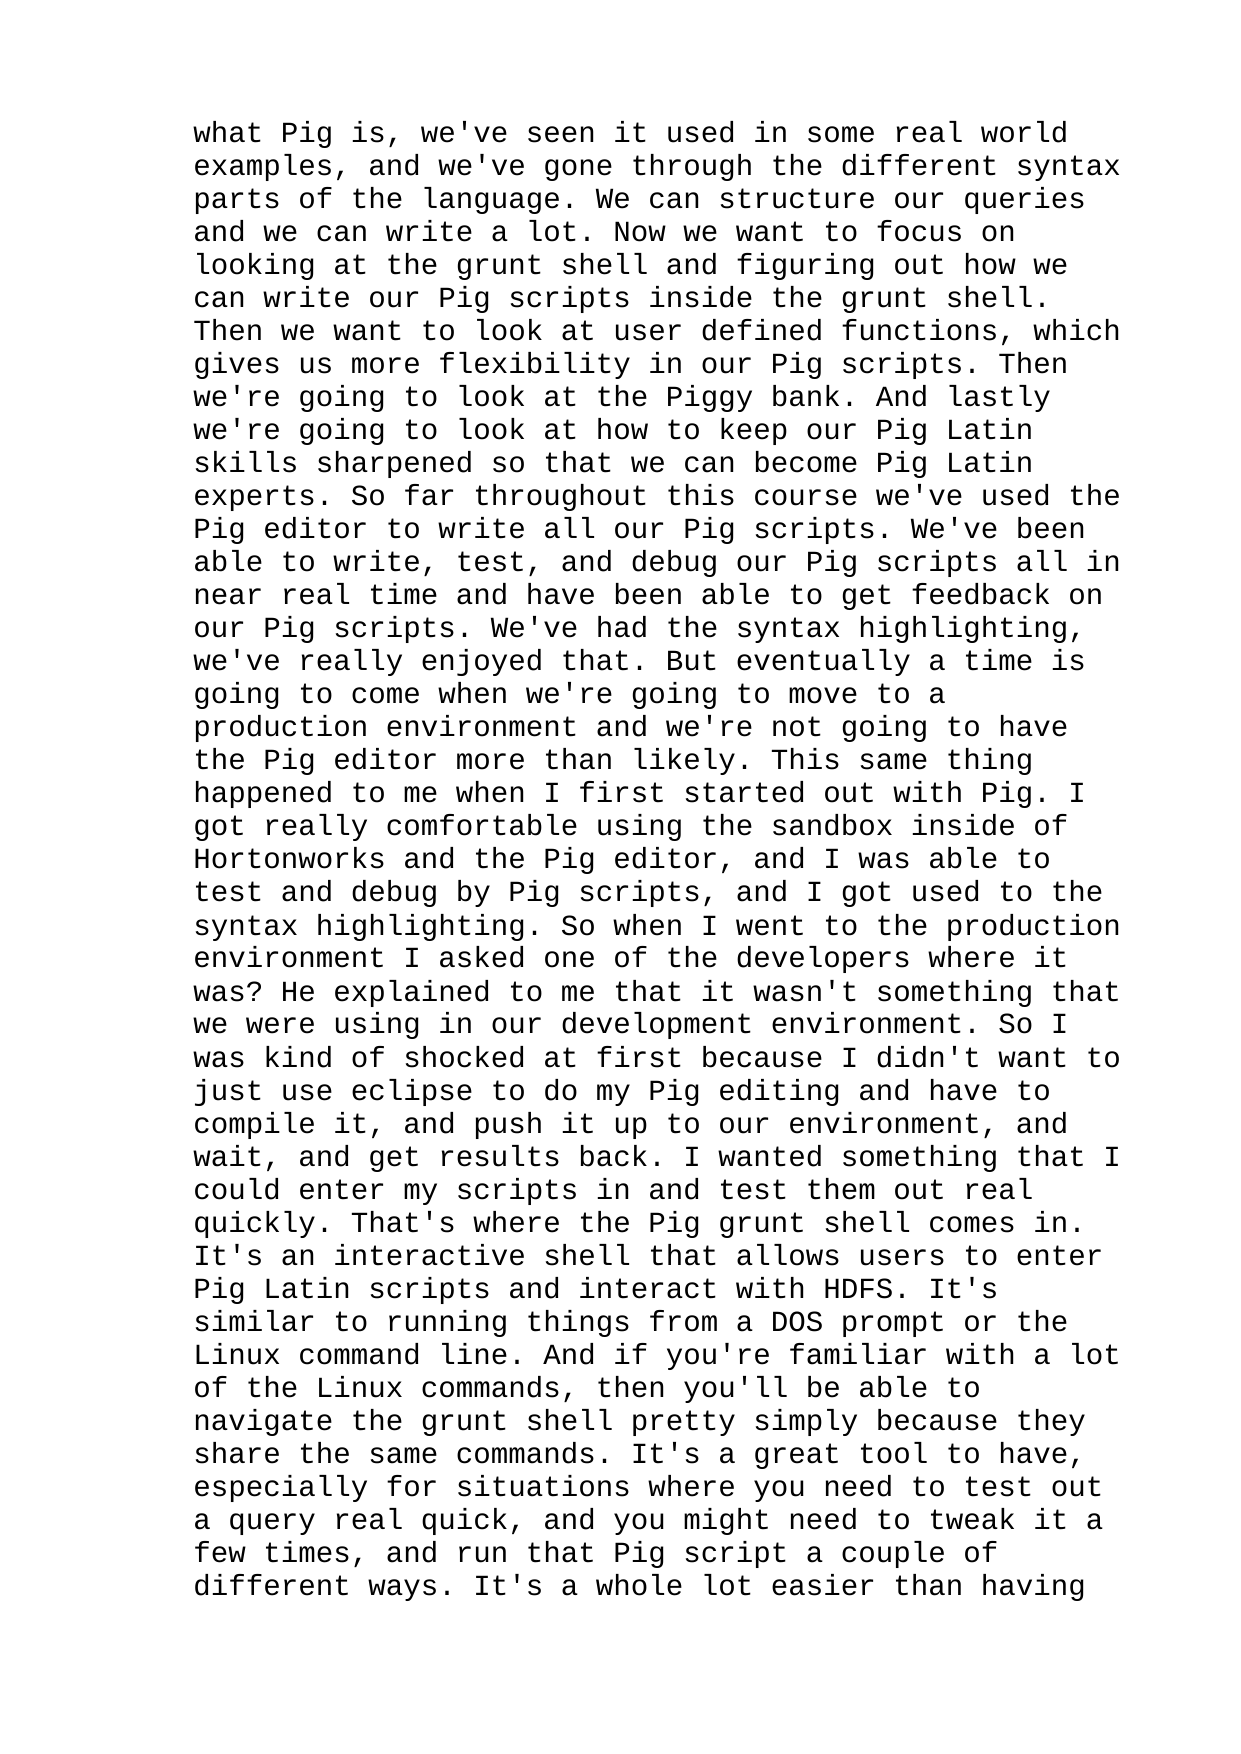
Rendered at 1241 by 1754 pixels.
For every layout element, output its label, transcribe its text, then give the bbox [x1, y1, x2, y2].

list what Pig is, we've seen it used in some real world examples, and we've gone through the different syntax parts of the language. We can structure our queries and we can write a lot. Now we want to focus on looking at the grunt shell and figuring out how we can write our Pig scripts inside the grunt shell. Then we want to look at user defined functions, which gives us more flexibility in our Pig scripts. Then we're going to look at the Piggy bank. And lastly we're going to look at how to keep our Pig Latin skills sharpened so that we can become Pig Latin experts. So far throughout this course we've used the Pig editor to write all our Pig scripts. We've been able to write, test, and debug our Pig scripts all in near real time and have been able to get feedback on our Pig scripts. We've had the syntax highlighting, we've really enjoyed that. But eventually a time is going to come when we're going to move to a production environment and we're not going to have the Pig editor more than likely. This same thing happened to me when I first started out with Pig. I got really comfortable using the sandbox inside of Hortonworks and the Pig editor, and I was able to test and debug by Pig scripts, and I got used to the syntax highlighting. So when I went to the production environment I asked one of the developers where it was? He explained to me that it wasn't something that we were using in our development environment. So I was kind of shocked at first because I didn't want to just use eclipse to do my Pig editing and have to compile it, and push it up to our environment, and wait, and get results back. I wanted something that I could enter my scripts in and test them out real quickly. That's where the Pig grunt shell comes in. It's an interactive shell that allows users to enter Pig Latin scripts and interact with HDFS. It's similar to running things from a DOS prompt or the Linux command line. And if you're familiar with a lot of the Linux commands, then you'll be able to navigate the grunt shell pretty simply because they share the same commands. It's a great tool to have, especially for situations where you need to test out a query real quick, and you might need to tweak it a few times, and run that Pig script a couple of different ways. It's a whole lot easier than having [156, 118, 1122, 1604]
